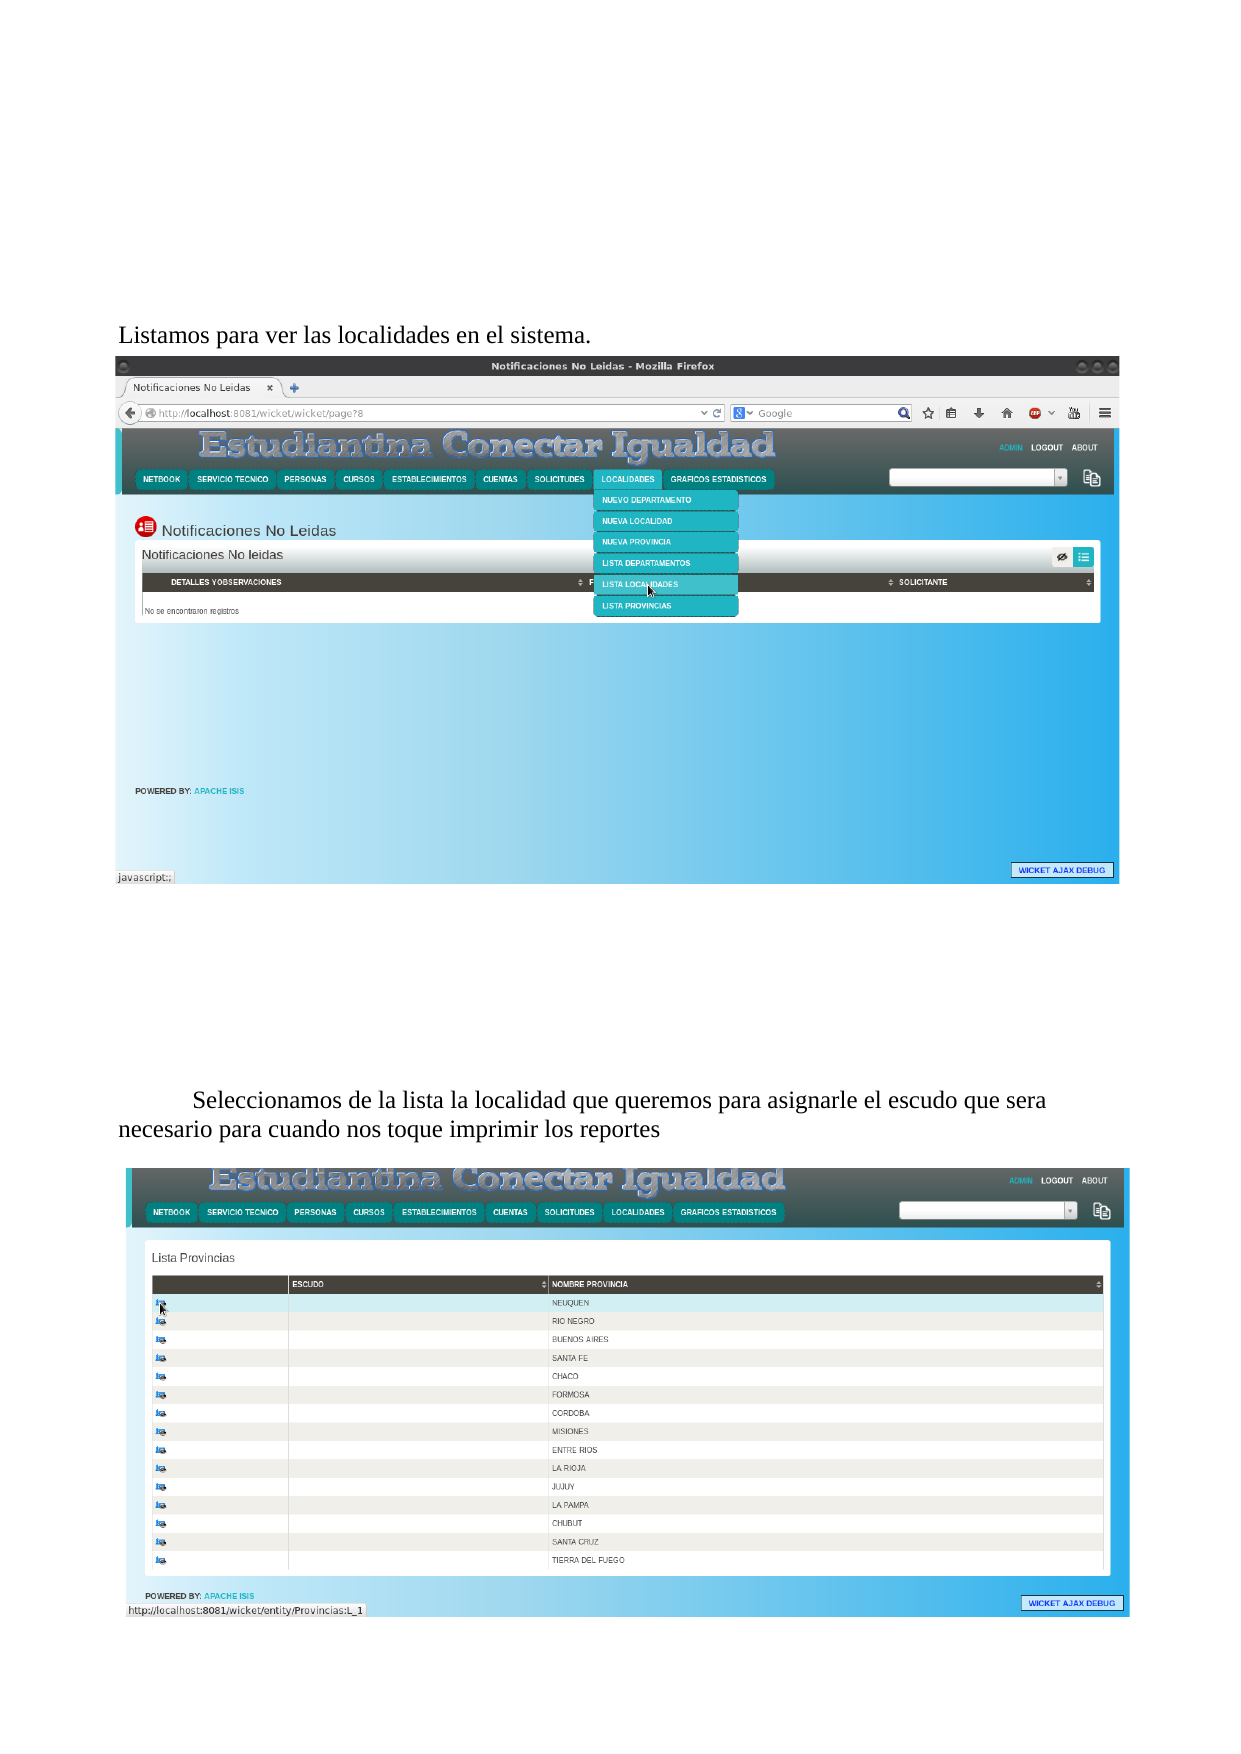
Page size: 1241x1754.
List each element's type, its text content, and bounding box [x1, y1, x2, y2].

picture [115, 356, 1120, 884]
text Listamos para ver las localidades en el sistema. [118, 320, 1122, 349]
picture [125, 1168, 1130, 1617]
text Seleccionamos de la lista la localidad que queremos para asignarle el escudo que sera necesario para cuando nos toque imprimir los reportes [118, 1085, 1122, 1142]
